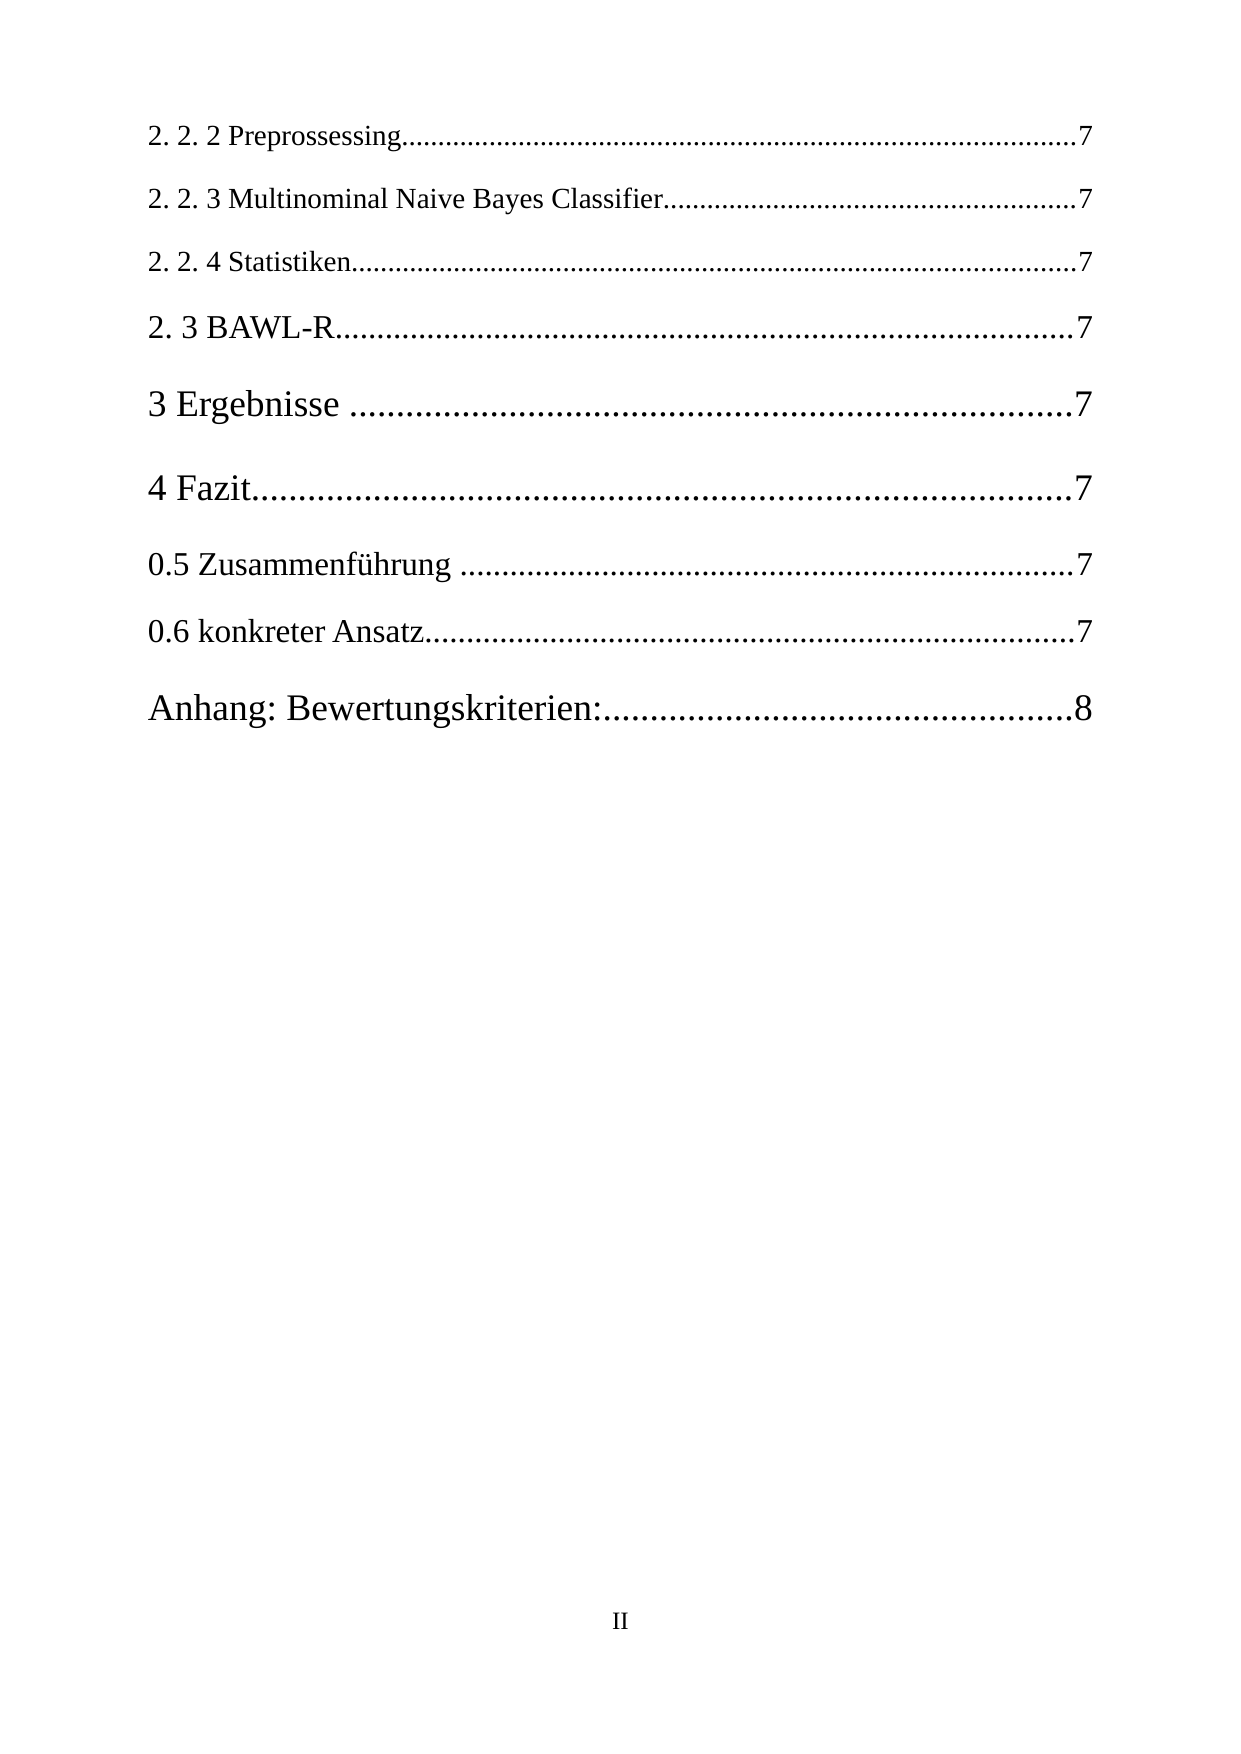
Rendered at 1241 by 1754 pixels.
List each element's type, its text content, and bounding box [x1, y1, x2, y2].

text 3 Ergebnisse 7 [148, 381, 1093, 424]
text 2. 2. 4 Statistiken 7 [148, 244, 1093, 278]
text 2. 2. 2 Preprossessing 7 [148, 118, 1093, 152]
text 0.6 konkreter Ansatz 7 [148, 612, 1093, 650]
text 2. 2. 3 Multinominal Naive Bayes Classifier 7 [148, 181, 1093, 215]
text 4 Fazit 7 [148, 465, 1093, 508]
text 0.5 Zusammenführung 7 [148, 544, 1093, 582]
text 2. 3 BAWL-R 7 [148, 307, 1093, 346]
text Anhang: Bewertungskriterien: 8 [148, 686, 1093, 729]
